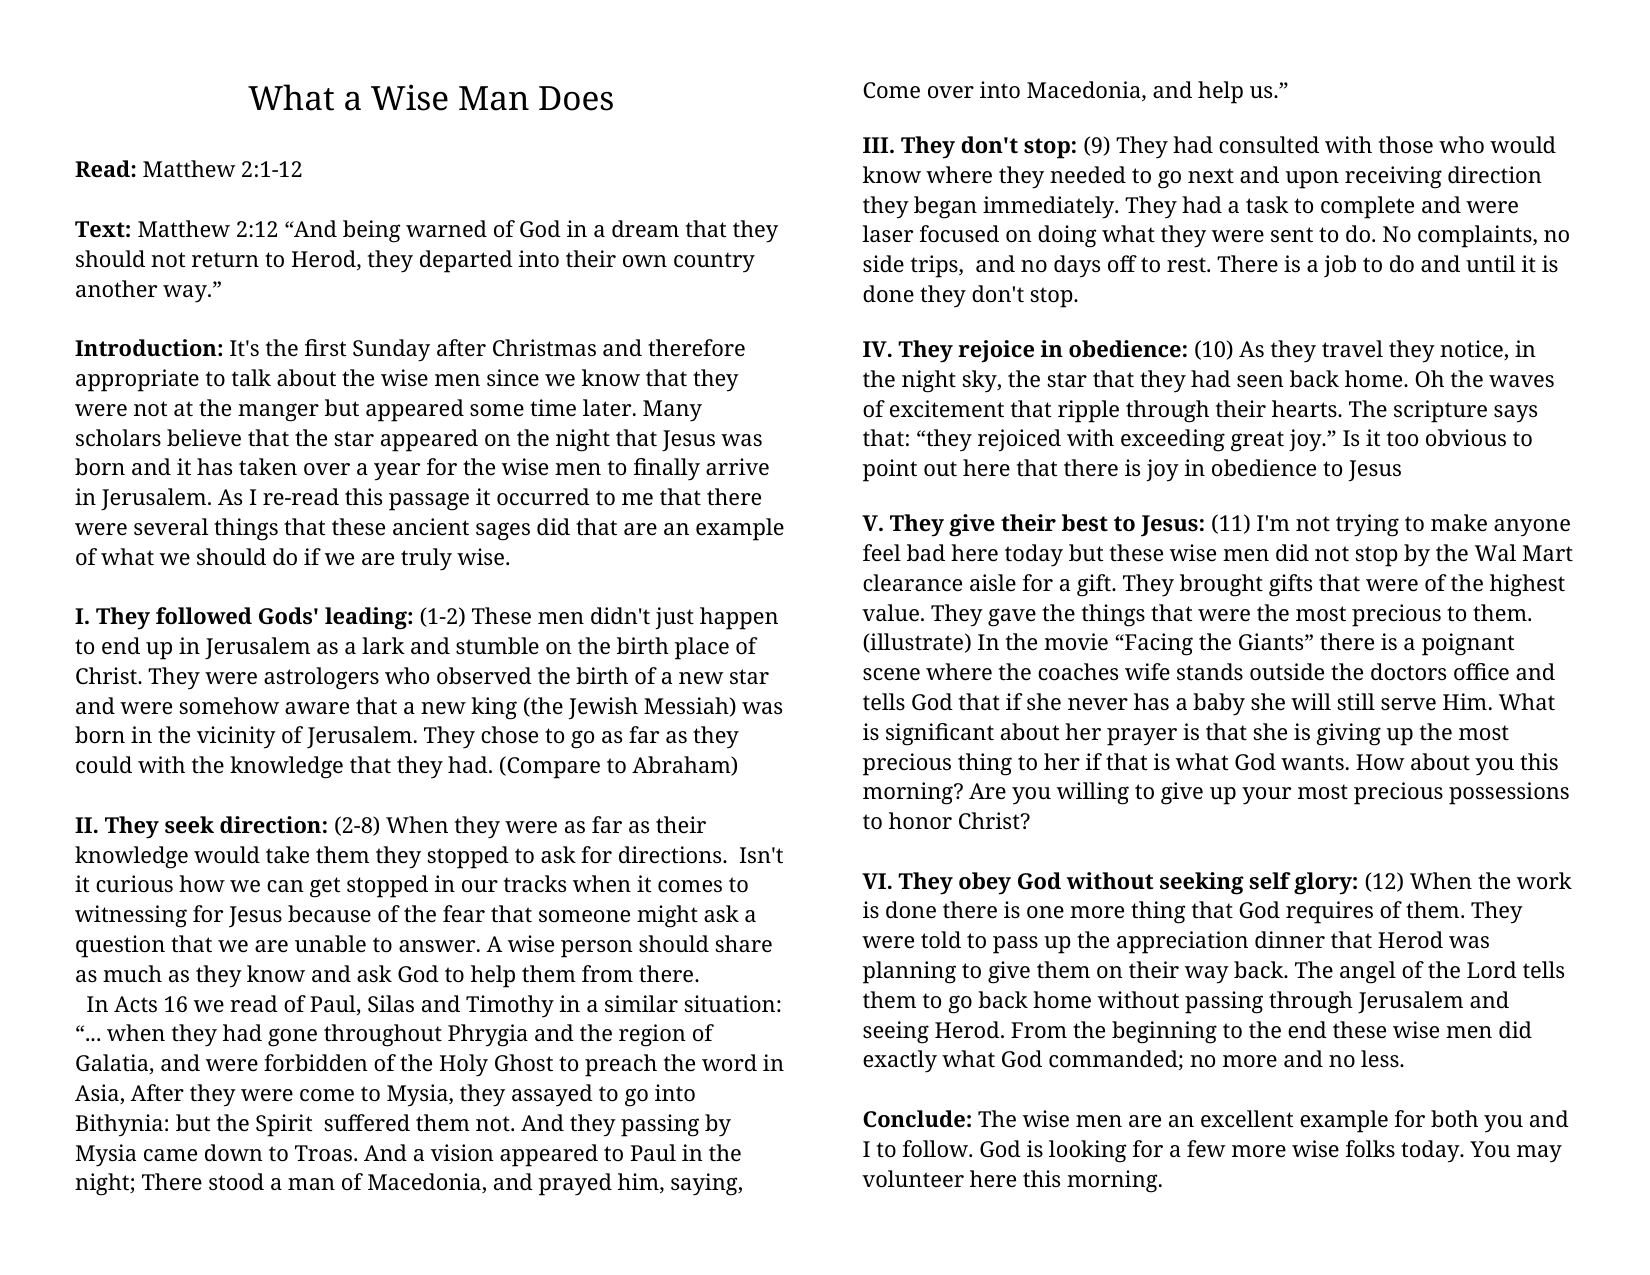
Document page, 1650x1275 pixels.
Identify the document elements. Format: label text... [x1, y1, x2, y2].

text Text: Matthew 2:12 “And being warned of God in a dream that they should not return to Herod, they departed into their own country another way.” [75, 214, 787, 303]
text Read: Matthew 2:1-12 [75, 154, 787, 184]
subtitle Introduction: It's the first Sunday after Christmas and therefore appropriate to talk about the wise men since we know that they were not at the manger but appeared some time later. Many scholars believe that the star appeared on the night that Jesus was born and it has taken over a year for the wise men to finally arrive in Jerusalem. As I re-read this passage it occurred to me that there were several things that these ancient sages did that are an example of what we should do if we are truly wise. [75, 333, 787, 572]
text Come over into Macedonia, and help us.” [862, 75, 1575, 105]
text In Acts 16 we read of Paul, Silas and Timothy in a similar situation: “... when they had gone throughout Phrygia and the region of Galatia, and were forbidden of the Holy Ghost to preach the word in Asia, After they were come to Mysia, they assayed to go into Bithynia: but the Spirit suffered them not. And they passing by Mysia came down to Troas. And a vision appeared to Paul in the night; There stood a man of Macedonia, and prayed him, saying, [75, 989, 787, 1197]
text VI. They obey God without seeking self glory: (12) When the work is done there is one more thing that God requires of them. They were told to pass up the appreciation dinner that Herod was planning to give them on their way back. The angel of the Lord tells them to go back home without passing through Jerusalem and seeing Herod. From the beginning to the end these wise men did exactly what God commanded; no more and no less. [862, 866, 1575, 1074]
text II. They seek direction: (2-8) When they were as far as their knowledge would take them they stopped to ask for directions. Isn't it curious how we can get stopped in our tracks when it comes to witnessing for Jesus because of the fear that someone might ask a question that we are unable to answer. A wise person should share as much as they know and ask God to help them from there. [75, 810, 787, 989]
text Conclude: The wise men are an excellent example for both you and I to follow. God is looking for a few more wise folks today. You may volunteer here this morning. [862, 1104, 1575, 1193]
text I. They followed Gods' leading: (1-2) These men didn't just happen to end up in Jerusalem as a lark and stumble on the birth place of Christ. They were astrologers who observed the birth of a new star and were somehow aware that a new king (the Jewish Messiah) was born in the vicinity of Jerusalem. They chose to go as far as they could with the knowledge that they had. (Compare to Abraham) [75, 601, 787, 780]
text V. They give their best to Jesus: (11) I'm not trying to make anyone feel bad here today but these wise men did not stop by the Wal Mart clearance aisle for a gift. They brought gifts that were of the highest value. They gave the things that were the most precious to them. (illustrate) In the movie “Facing the Giants” there is a poignant scene where the coaches wife stands outside the doctors office and tells God that if she never has a baby she will still serve Him. What is significant about her prayer is that she is giving up the most precious thing to her if that is what God wants. How about you this morning? Are you willing to give up your most precious possessions to honor Christ? [862, 508, 1575, 836]
text III. They don't stop: (9) They had consulted with those who would know where they needed to go next and upon receiving direction they began immediately. They had a task to complete and were laser focused on doing what they were sent to do. No complaints, no side trips, and no days off to rest. There is a job to do and until it is done they don't stop. [862, 130, 1575, 309]
text What a Wise Man Does [75, 75, 787, 120]
text IV. They rejoice in obedience: (10) As they travel they notice, in the night sky, the star that they had seen back home. Oh the waves of excitement that ripple through their hearts. The scripture says that: “they rejoiced with exceeding great joy.” Is it too obvious to point out here that there is joy in obedience to Jesus [862, 334, 1575, 483]
